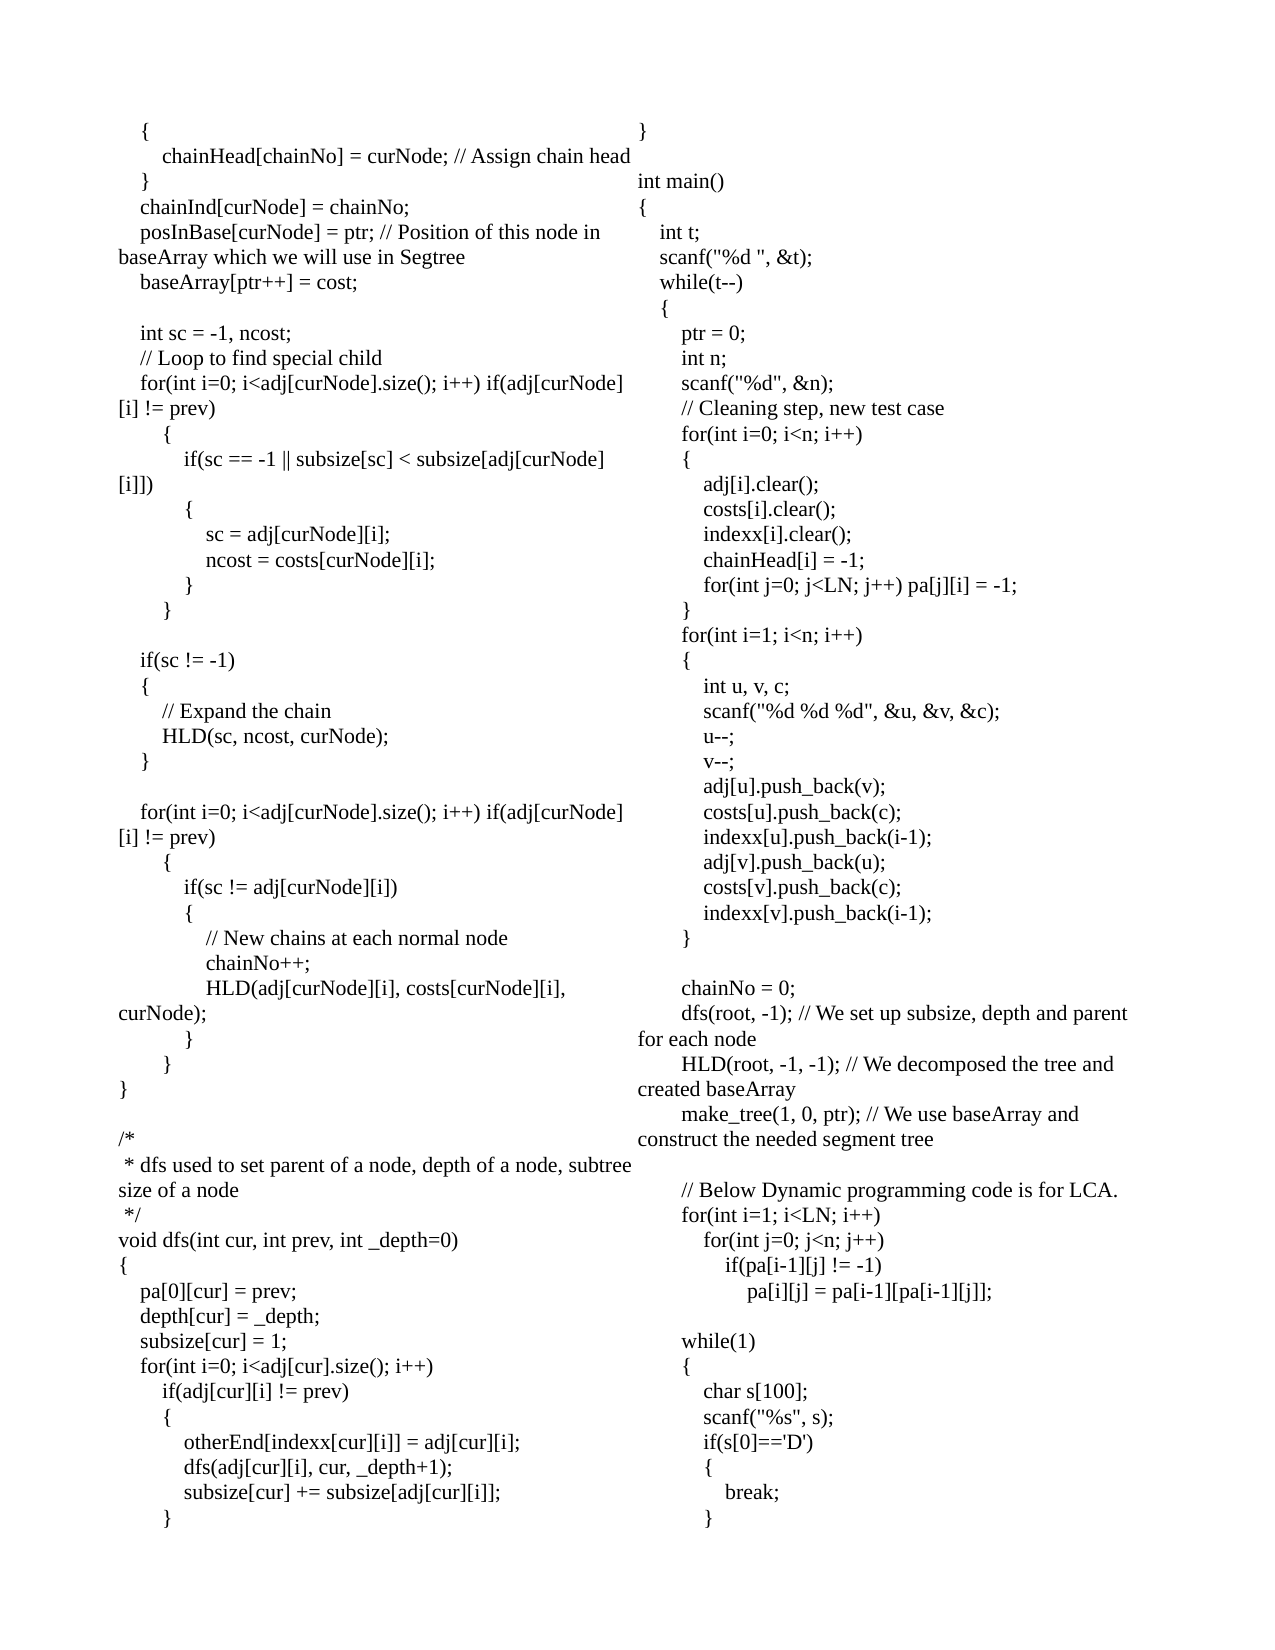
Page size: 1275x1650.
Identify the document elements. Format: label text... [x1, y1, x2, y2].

text chainNo = 0; [637, 975, 1157, 1000]
text char s[100]; [637, 1378, 1157, 1404]
text } [118, 748, 637, 773]
text scanf("%s", s); [637, 1404, 1157, 1429]
text int sc = -1, ncost; [118, 320, 637, 345]
text } [118, 1076, 637, 1101]
text } [118, 597, 637, 622]
text { [637, 194, 1157, 219]
text costs[u].push_back(c); [637, 799, 1157, 824]
text subsize[cur] += subsize[adj[cur][i]]; [118, 1479, 637, 1504]
text chainHead[chainNo] = curNode; // Assign chain head [118, 143, 637, 168]
text HLD(adj[curNode][i], costs[curNode][i], curNode); [118, 975, 637, 1026]
text break; [637, 1479, 1157, 1504]
text depth[cur] = _depth; [118, 1303, 637, 1328]
text { [118, 673, 637, 698]
text } [637, 1504, 1157, 1530]
text for(int j=0; j<LN; j++) pa[j][i] = -1; [637, 572, 1157, 597]
text } [118, 1504, 637, 1530]
text // Expand the chain [118, 698, 637, 723]
text posInBase[curNode] = ptr; // Position of this node in baseArray which we will use in Segtree [118, 219, 637, 269]
text for(int i=1; i<LN; i++) [637, 1202, 1157, 1227]
text chainInd[curNode] = chainNo; [118, 194, 637, 219]
text ptr = 0; [637, 320, 1157, 345]
text { [118, 421, 637, 446]
text u--; [637, 723, 1157, 748]
text indexx[v].push_back(i-1); [637, 899, 1157, 925]
text // New chains at each normal node [118, 925, 637, 950]
text for(int i=0; i<adj[curNode].size(); i++) if(adj[curNode][i] != prev) [118, 370, 637, 421]
text for(int i=0; i<n; i++) [637, 421, 1157, 446]
text } [118, 1051, 637, 1076]
text if(pa[i-1][j] != -1) [637, 1252, 1157, 1278]
text pa[0][cur] = prev; [118, 1278, 637, 1303]
text for(int j=0; j<n; j++) [637, 1227, 1157, 1252]
text // Loop to find special child [118, 345, 637, 370]
text indexx[i].clear(); [637, 521, 1157, 547]
text while(t--) [637, 269, 1157, 294]
text int main() [637, 168, 1157, 194]
text } [118, 1026, 637, 1051]
text indexx[u].push_back(i-1); [637, 824, 1157, 849]
text v--; [637, 748, 1157, 773]
text for(int i=0; i<adj[cur].size(); i++) [118, 1353, 637, 1378]
text { [637, 647, 1157, 673]
text * dfs used to set parent of a node, depth of a node, subtree size of a node [118, 1152, 637, 1202]
text while(1) [637, 1328, 1157, 1353]
text make_tree(1, 0, ptr); // We use baseArray and construct the needed segment tree [637, 1101, 1157, 1152]
text // Below Dynamic programming code is for LCA. [637, 1177, 1157, 1202]
text adj[v].push_back(u); [637, 849, 1157, 874]
text } [637, 118, 1157, 143]
text { [118, 1252, 637, 1278]
text if(s[0]=='D') [637, 1429, 1157, 1454]
text HLD(root, -1, -1); // We decomposed the tree and created baseArray [637, 1051, 1157, 1101]
text HLD(sc, ncost, curNode); [118, 723, 637, 748]
text { [637, 1353, 1157, 1378]
text baseArray[ptr++] = cost; [118, 269, 637, 294]
text for(int i=0; i<adj[curNode].size(); i++) if(adj[curNode][i] != prev) [118, 799, 637, 849]
text { [118, 899, 637, 925]
text scanf("%d ", &t); [637, 244, 1157, 269]
text { [118, 496, 637, 521]
text */ [118, 1202, 637, 1227]
text chainNo++; [118, 950, 637, 975]
text int t; [637, 219, 1157, 244]
text for(int i=1; i<n; i++) [637, 622, 1157, 647]
text if(adj[cur][i] != prev) [118, 1378, 637, 1404]
text void dfs(int cur, int prev, int _depth=0) [118, 1227, 637, 1252]
text ncost = costs[curNode][i]; [118, 547, 637, 572]
text if(sc != adj[curNode][i]) [118, 874, 637, 899]
text { [118, 118, 637, 143]
text if(sc == -1 || subsize[sc] < subsize[adj[curNode][i]]) [118, 446, 637, 496]
text adj[u].push_back(v); [637, 773, 1157, 799]
text } [118, 572, 637, 597]
text // Cleaning step, new test case [637, 395, 1157, 421]
text { [118, 1404, 637, 1429]
text dfs(adj[cur][i], cur, _depth+1); [118, 1454, 637, 1479]
text } [637, 925, 1157, 950]
text { [118, 849, 637, 874]
text dfs(root, -1); // We set up subsize, depth and parent for each node [637, 1000, 1157, 1051]
text { [637, 1454, 1157, 1479]
text } [637, 597, 1157, 622]
text pa[i][j] = pa[i-1][pa[i-1][j]]; [637, 1278, 1157, 1303]
text { [637, 446, 1157, 471]
text int u, v, c; [637, 673, 1157, 698]
text scanf("%d", &n); [637, 370, 1157, 395]
text subsize[cur] = 1; [118, 1328, 637, 1353]
text } [118, 168, 637, 194]
text sc = adj[curNode][i]; [118, 521, 637, 547]
text /* [118, 1126, 637, 1152]
text chainHead[i] = -1; [637, 547, 1157, 572]
text costs[v].push_back(c); [637, 874, 1157, 899]
text if(sc != -1) [118, 647, 637, 673]
text scanf("%d %d %d", &u, &v, &c); [637, 698, 1157, 723]
text adj[i].clear(); [637, 471, 1157, 496]
text otherEnd[indexx[cur][i]] = adj[cur][i]; [118, 1429, 637, 1454]
text costs[i].clear(); [637, 496, 1157, 521]
text { [637, 294, 1157, 320]
text int n; [637, 345, 1157, 370]
